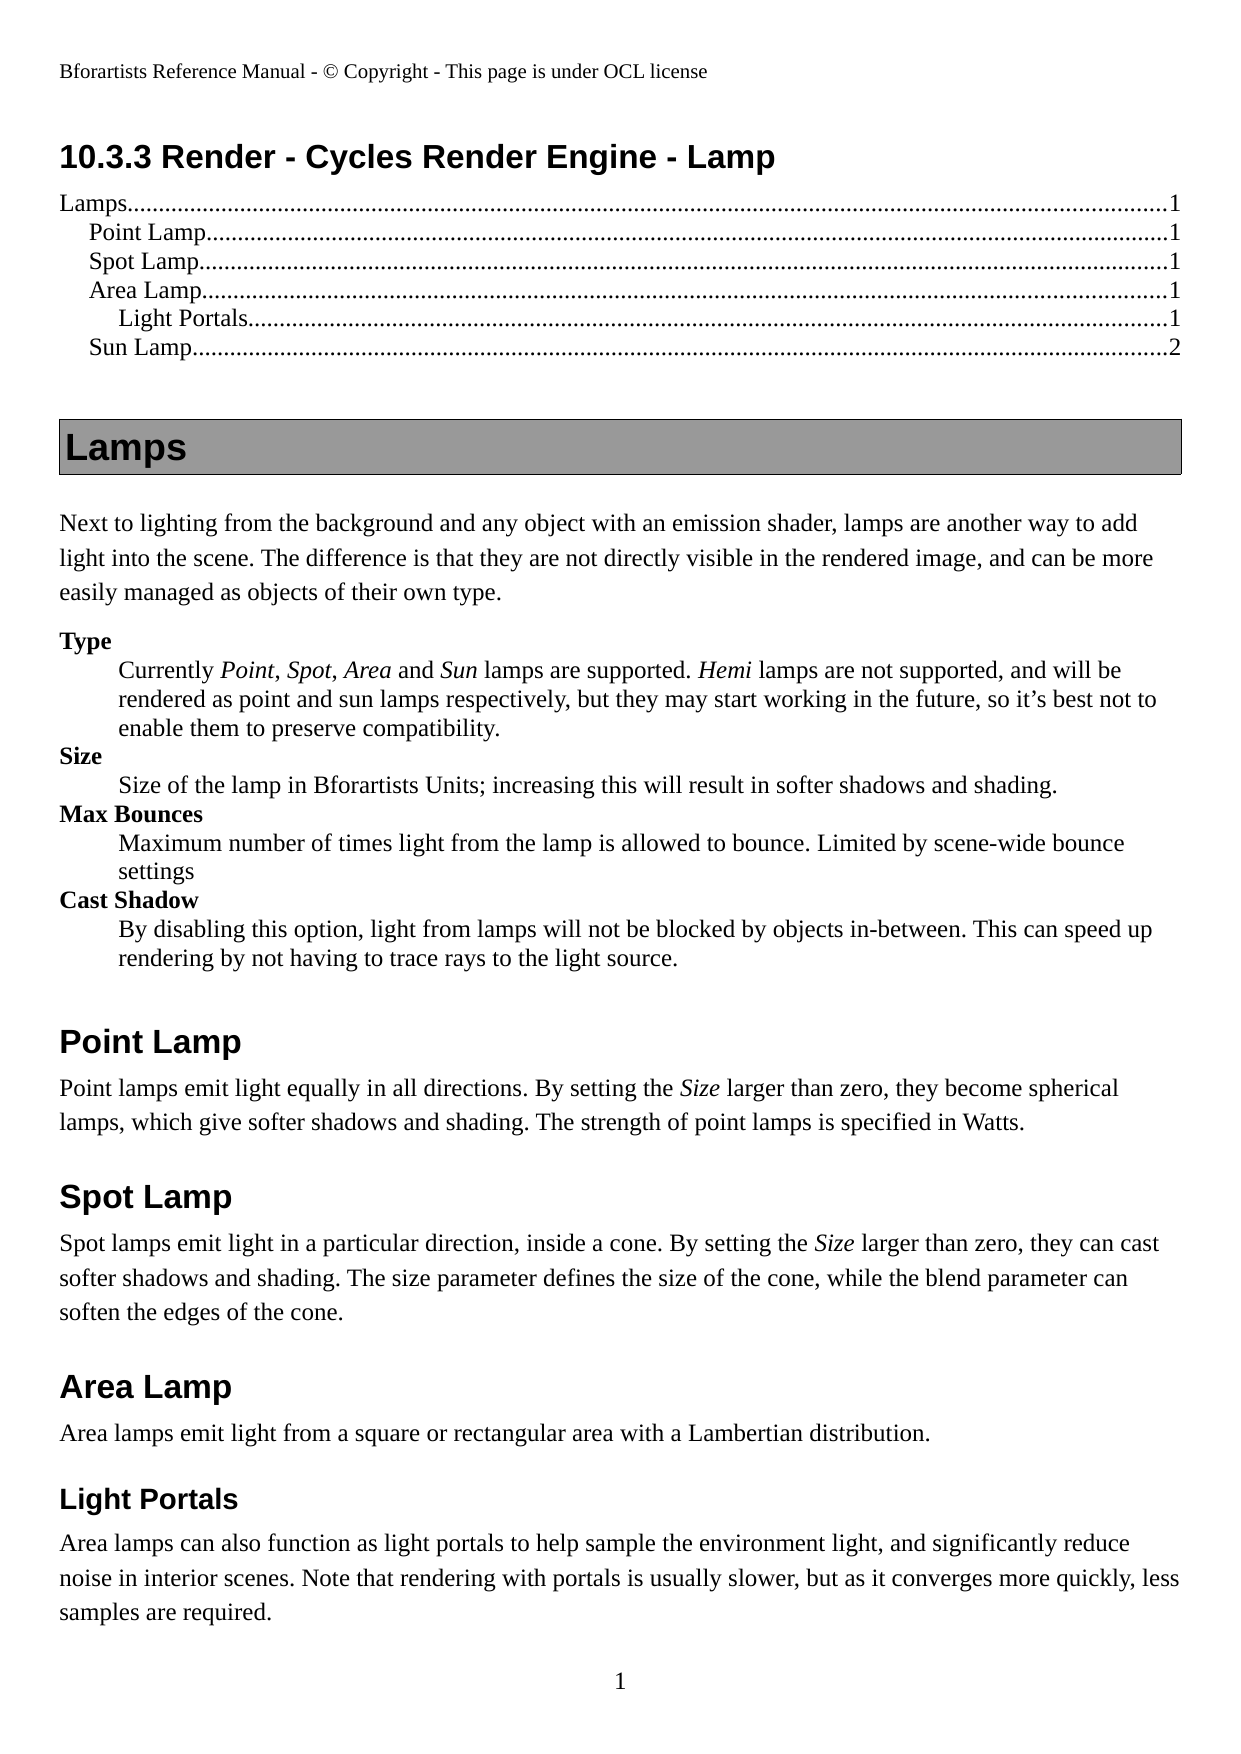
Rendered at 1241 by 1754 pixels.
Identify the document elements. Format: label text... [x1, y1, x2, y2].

subtitle Light Portals [59, 1482, 1181, 1516]
subtitle 10.3.3 Render - Cycles Render Engine - Lamp [59, 138, 1181, 176]
subtitle Type [59, 626, 1181, 655]
text Point Lamp 1 [88, 217, 1181, 246]
text Point lamps emit light equally in all directions. By setting the Size larger than zero, they become spherical lamps, which give softer shadows and shading. The strength of point lamps is specified in Watts. [59, 1073, 1181, 1136]
text Next to lighting from the background and any object with an emission shader, lamps are another way to add light into the scene. The difference is that they are not directly visible in the rendered image, and can be more easily managed as objects of their own type. [59, 508, 1181, 606]
text Area Lamp 1 [88, 275, 1181, 303]
list Size of the lamp in Bforartists Units; increasing this will result in softer shadows and shading. [118, 770, 1181, 799]
subtitle Max Bounces [59, 799, 1181, 828]
table_header Lamps [60, 420, 1181, 474]
subtitle Area Lamp [59, 1367, 1181, 1406]
text Light Portals 1 [118, 303, 1181, 332]
list Maximum number of times light from the lamp is allowed to bounce. Limited by scene-wide bounce settings [118, 828, 1181, 885]
text Lamps 1 [59, 188, 1181, 217]
subtitle Size [59, 741, 1181, 770]
text Sun Lamp 2 [88, 332, 1181, 361]
text Area lamps emit light from a square or rectangular area with a Lambertian distribution. [59, 1418, 1181, 1447]
subtitle Point Lamp [59, 1022, 1181, 1060]
text Area lamps can also function as light portals to help sample the environment light, and significantly reduce noise in interior scenes. Note that rendering with portals is usually slower, but as it converges more quickly, less samples are required. [59, 1528, 1181, 1626]
list By disabling this option, light from lamps will not be blocked by objects in-between. This can speed up rendering by not having to trace rays to the light source. [118, 914, 1181, 971]
list Currently Point, Spot, Area and Sun lamps are supported. Hemi lamps are not supported, and will be rendered as point and sun lamps respectively, but they may start working in the future, so it’s best not to enable them to preserve compatibility. [118, 655, 1181, 741]
text Spot Lamp 1 [88, 246, 1181, 275]
text Spot lamps emit light in a particular direction, inside a cone. By setting the Size larger than zero, they can cast softer shadows and shading. The size parameter defines the size of the cone, while the blend parameter can soften the edges of the cone. [59, 1228, 1181, 1326]
subtitle Spot Lamp [59, 1177, 1181, 1216]
subtitle Cast Shadow [59, 885, 1181, 914]
